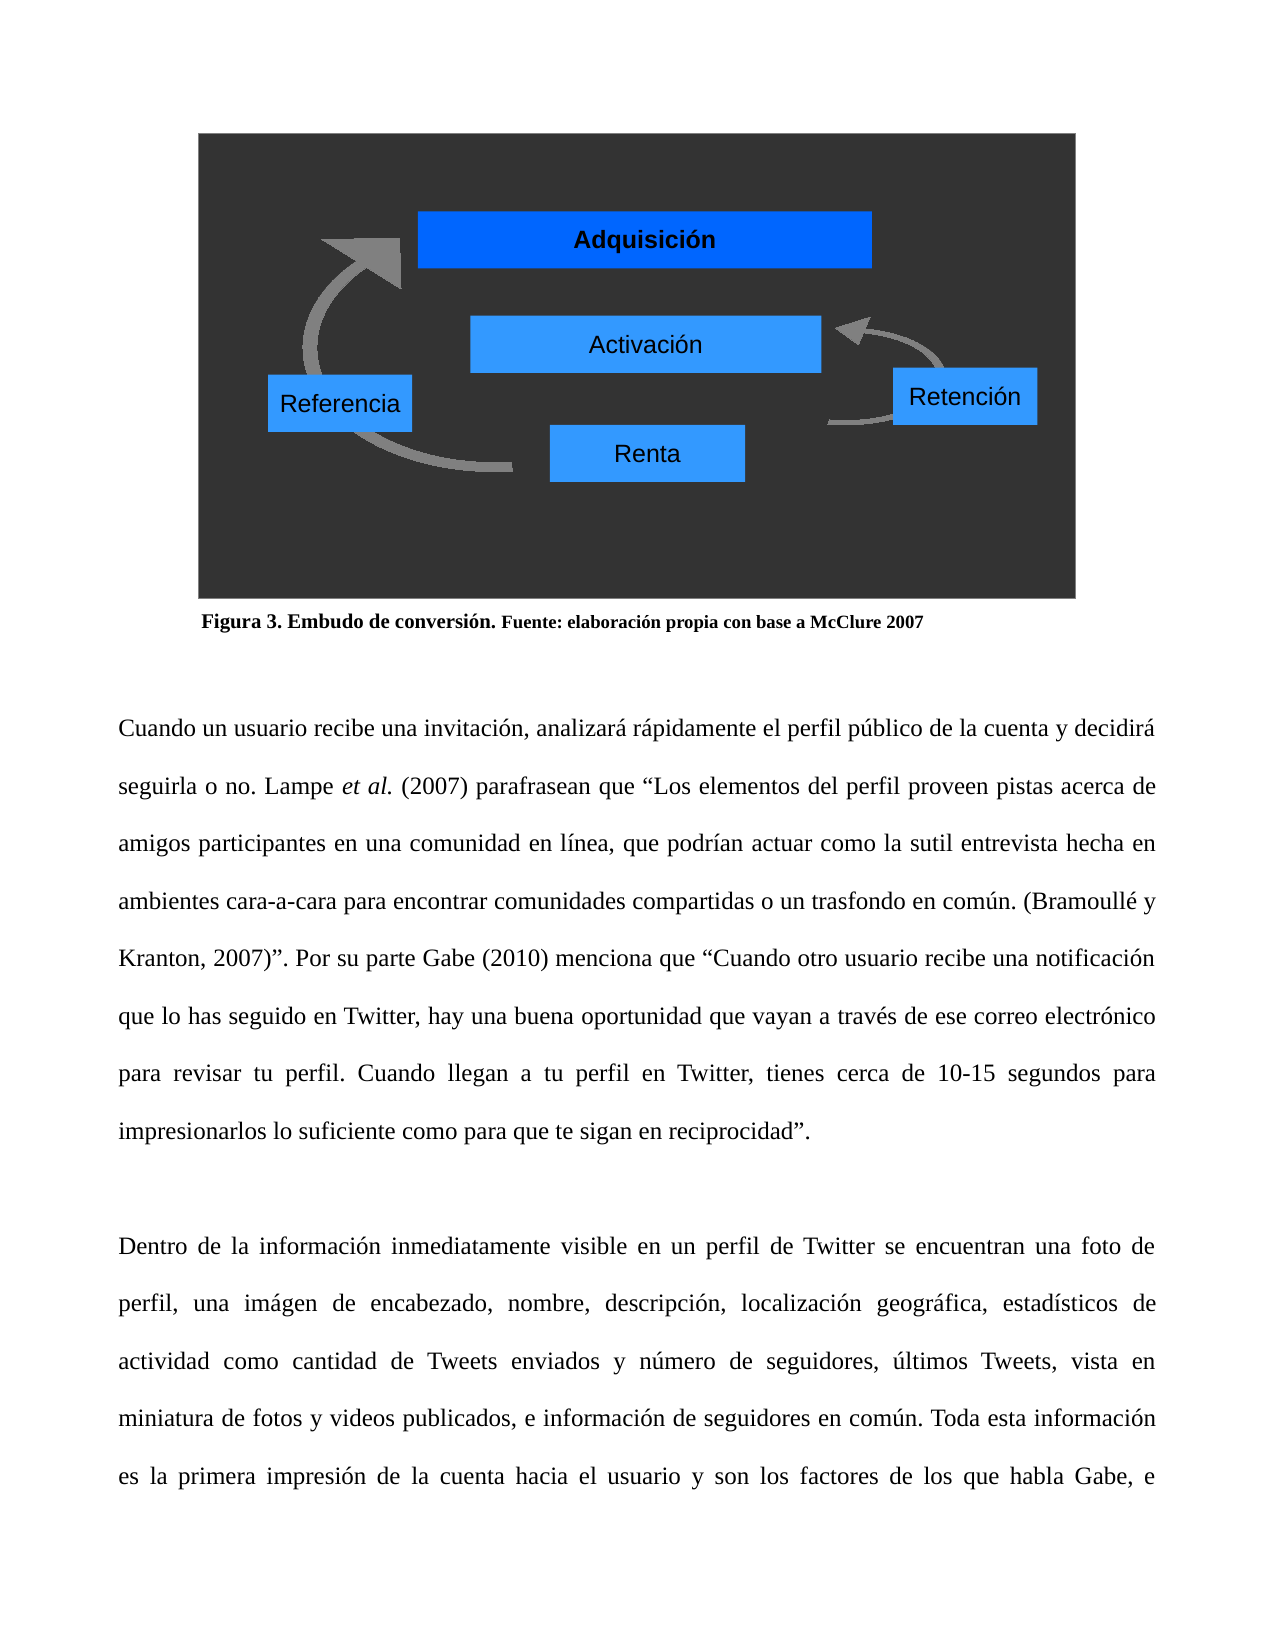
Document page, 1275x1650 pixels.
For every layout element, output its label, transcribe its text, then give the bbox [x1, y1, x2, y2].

text Cuando un usuario recibe una invitación, analizará rápidamente el perfil público de la cuenta y decidirá seguirla o no. Lampe et al. (2007) parafrasean que “Los elementos del perfil proveen pistas acerca de amigos participantes en una comunidad en línea, que podrían actuar como la sutil entrevista hecha en ambientes cara-a-cara para encontrar comunidades compartidas o un trasfondo en común. (Bramoullé y Kranton, 2007)”. Por su parte Gabe (2010) menciona que “Cuando otro usuario recibe una notificación que lo has seguido en Twitter, hay una buena oportunidad que vayan a través de ese correo electrónico para revisar tu perfil. Cuando llegan a tu perfil en Twitter, tienes cerca de 10-15 segundos para impresionarlos lo suficiente como para que te sigan en reciprocidad”. [118, 713, 1157, 1144]
text Dentro de la información inmediatamente visible en un perfil de Twitter se encuentran una foto de perfil, una imágen de encabezado, nombre, descripción, localización geográfica, estadísticos de actividad como cantidad de Tweets enviados y número de seguidores, últimos Tweets, vista en miniatura de fotos y videos publicados, e información de seguidores en común. Toda esta información es la primera impresión de la cuenta hacia el usuario y son los factores de los que habla Gabe, e [118, 1231, 1157, 1489]
